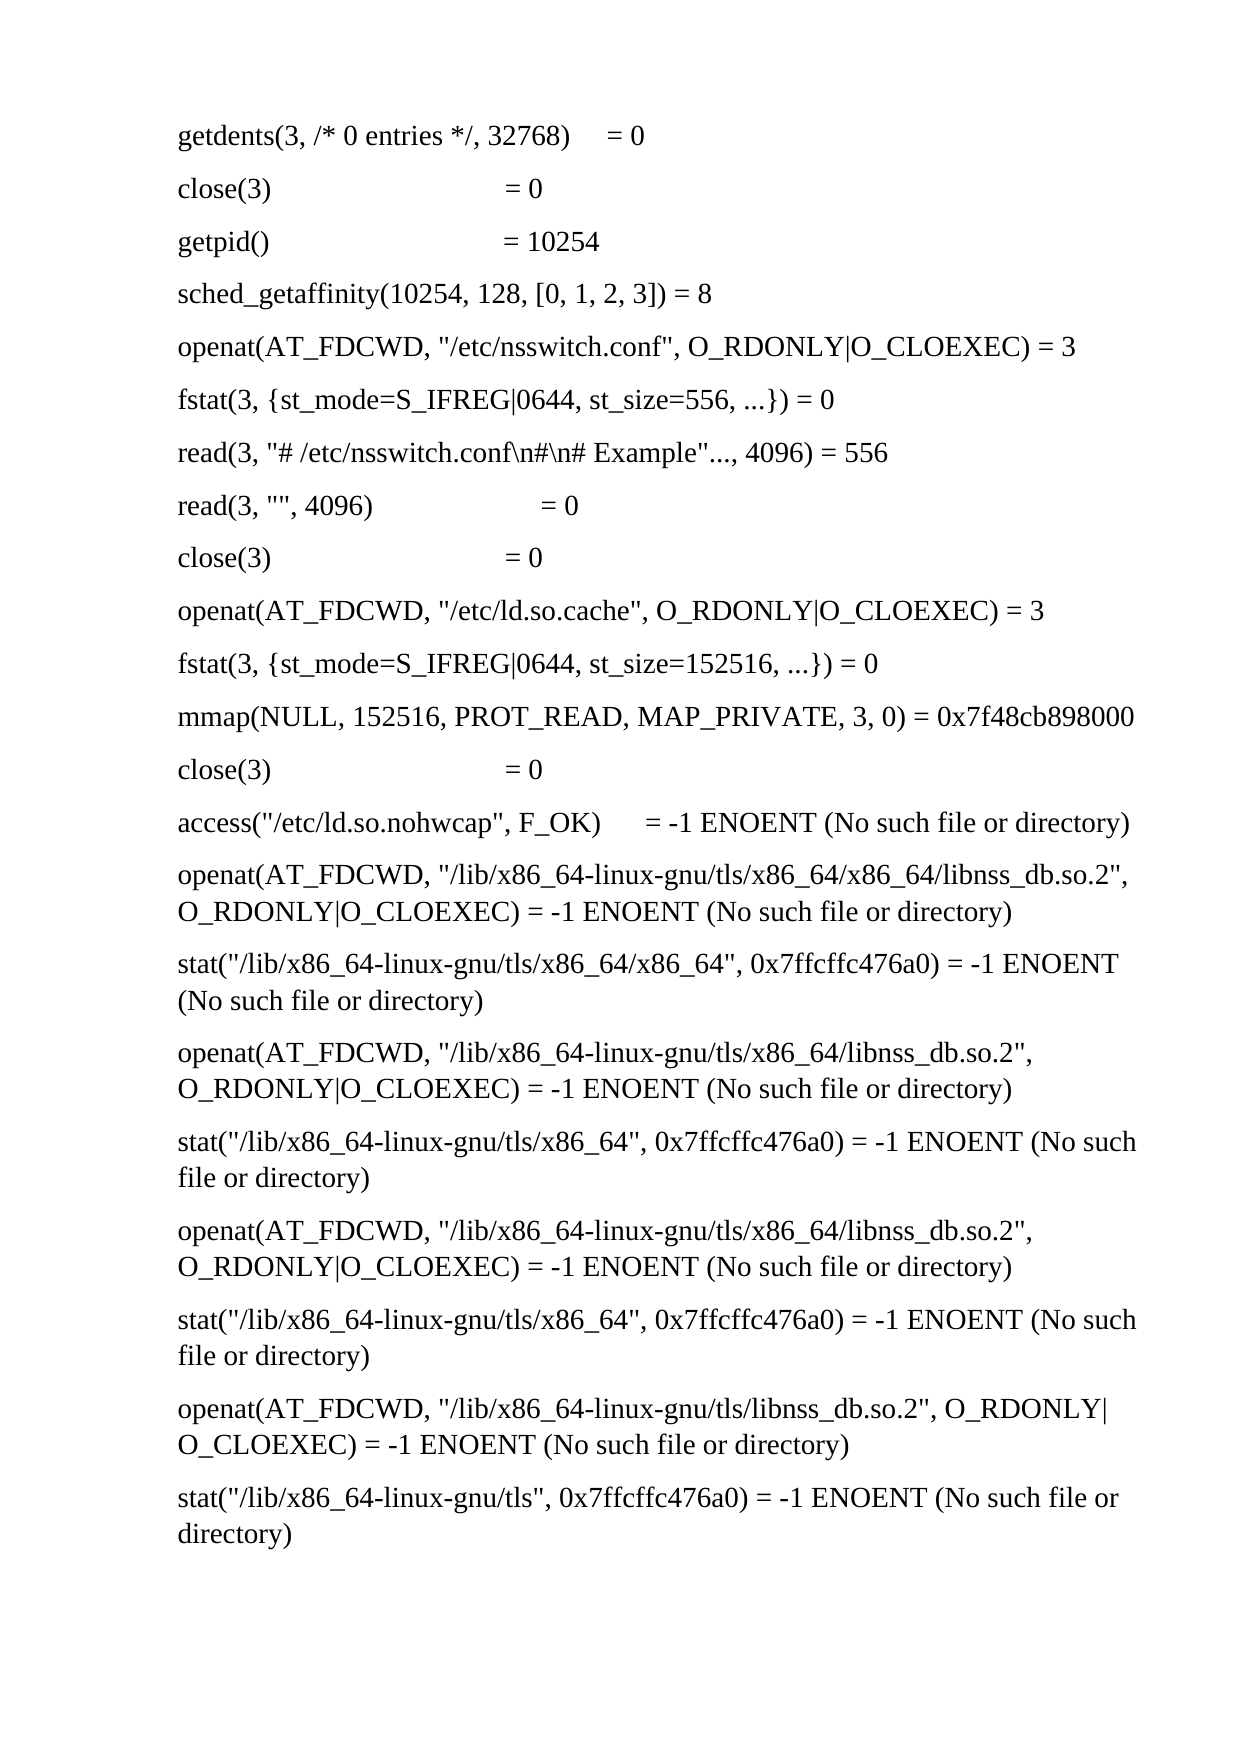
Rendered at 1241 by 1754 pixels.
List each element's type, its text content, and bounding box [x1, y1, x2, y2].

text close(3) = 0 [177, 541, 1152, 574]
text close(3) = 0 [177, 752, 1152, 785]
text openat(AT_FDCWD, "/lib/x86_64-linux-gnu/tls/x86_64/x86_64/libnss_db.so.2", O_RDONLY|O_CLOEXEC) = -1 ENOENT (No such file or directory) [177, 857, 1152, 927]
text stat("/lib/x86_64-linux-gnu/tls", 0x7ffcffc476a0) = -1 ENOENT (No such file or directory) [177, 1480, 1152, 1550]
text stat("/lib/x86_64-linux-gnu/tls/x86_64/x86_64", 0x7ffcffc476a0) = -1 ENOENT (No such file or directory) [177, 946, 1152, 1016]
text read(3, "", 4096) = 0 [177, 488, 1152, 521]
text stat("/lib/x86_64-linux-gnu/tls/x86_64", 0x7ffcffc476a0) = -1 ENOENT (No such file or directory) [177, 1302, 1152, 1372]
text openat(AT_FDCWD, "/etc/ld.so.cache", O_RDONLY|O_CLOEXEC) = 3 [177, 593, 1152, 627]
text openat(AT_FDCWD, "/lib/x86_64-linux-gnu/tls/x86_64/libnss_db.so.2", O_RDONLY|O_CLOEXEC) = -1 ENOENT (No such file or directory) [177, 1213, 1152, 1283]
text read(3, "# /etc/nsswitch.conf\n#\n# Example"..., 4096) = 556 [177, 435, 1152, 468]
text getpid() = 10254 [177, 224, 1152, 257]
text access("/etc/ld.so.nohwcap", F_OK) = -1 ENOENT (No such file or directory) [177, 805, 1152, 838]
text close(3) = 0 [177, 171, 1152, 204]
text openat(AT_FDCWD, "/lib/x86_64-linux-gnu/tls/x86_64/libnss_db.so.2", O_RDONLY|O_CLOEXEC) = -1 ENOENT (No such file or directory) [177, 1035, 1152, 1105]
text openat(AT_FDCWD, "/etc/nsswitch.conf", O_RDONLY|O_CLOEXEC) = 3 [177, 329, 1152, 363]
text sched_getaffinity(10254, 128, [0, 1, 2, 3]) = 8 [177, 277, 1152, 310]
text fstat(3, {st_mode=S_IFREG|0644, st_size=556, ...}) = 0 [177, 382, 1152, 416]
text getdents(3, /* 0 entries */, 32768) = 0 [177, 118, 1152, 152]
text fstat(3, {st_mode=S_IFREG|0644, st_size=152516, ...}) = 0 [177, 646, 1152, 680]
text openat(AT_FDCWD, "/lib/x86_64-linux-gnu/tls/libnss_db.so.2", O_RDONLY|O_CLOEXEC) = -1 ENOENT (No such file or directory) [177, 1391, 1152, 1461]
text mmap(NULL, 152516, PROT_READ, MAP_PRIVATE, 3, 0) = 0x7f48cb898000 [177, 699, 1152, 733]
text stat("/lib/x86_64-linux-gnu/tls/x86_64", 0x7ffcffc476a0) = -1 ENOENT (No such file or directory) [177, 1124, 1152, 1194]
